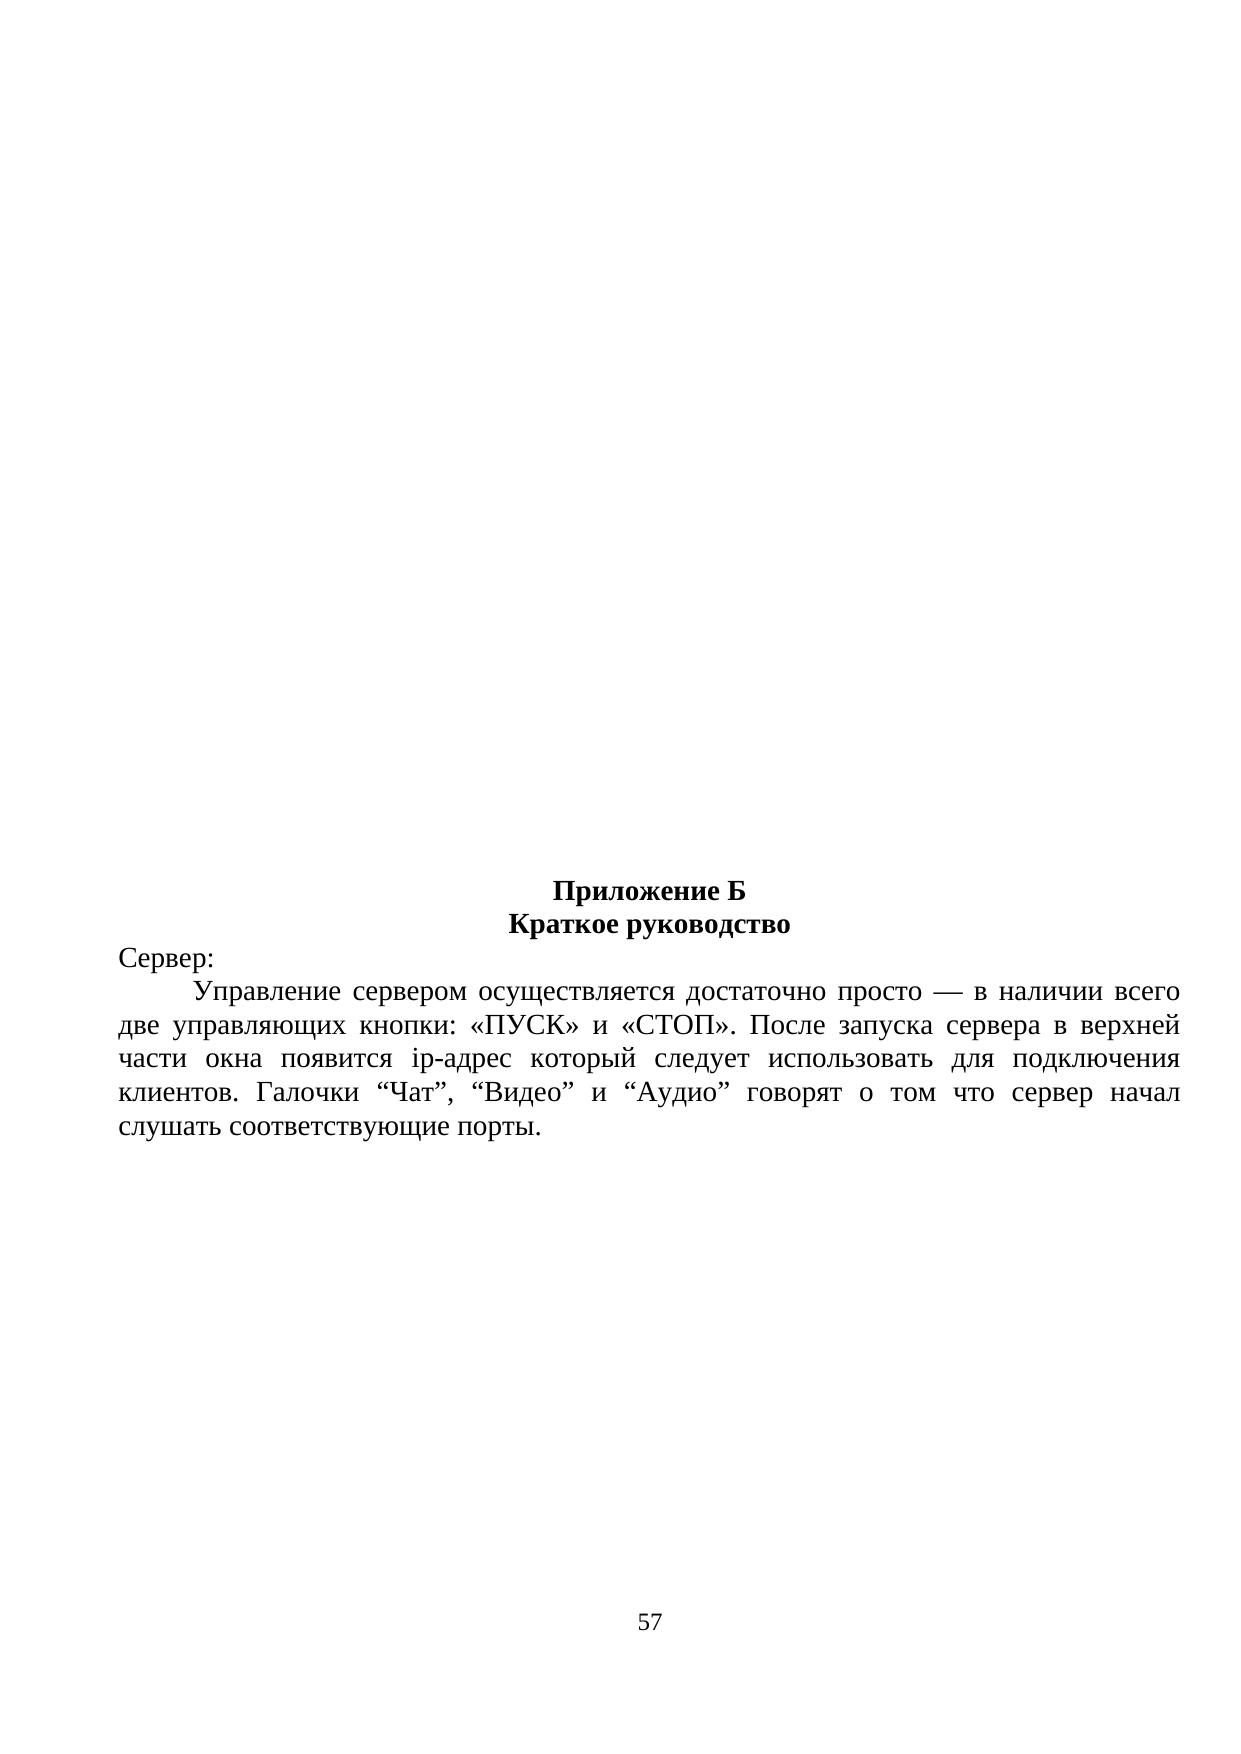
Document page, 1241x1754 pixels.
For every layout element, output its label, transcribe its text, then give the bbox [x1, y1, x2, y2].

text Сервер: [118, 940, 1181, 973]
text Приложение Б [118, 873, 1181, 906]
text Краткое руководство [118, 906, 1181, 940]
text Управление сервером осуществляется достаточно просто — в наличии всего две управляющих кнопки: «ПУСК» и «СТОП». После запуска сервера в верхней части окна появится ip-адрес который следует использовать для подключения клиентов. Галочки “Чат”, “Видео” и “Аудио” говорят о том что сервер начал слушать соответствующие порты. [118, 973, 1181, 1141]
